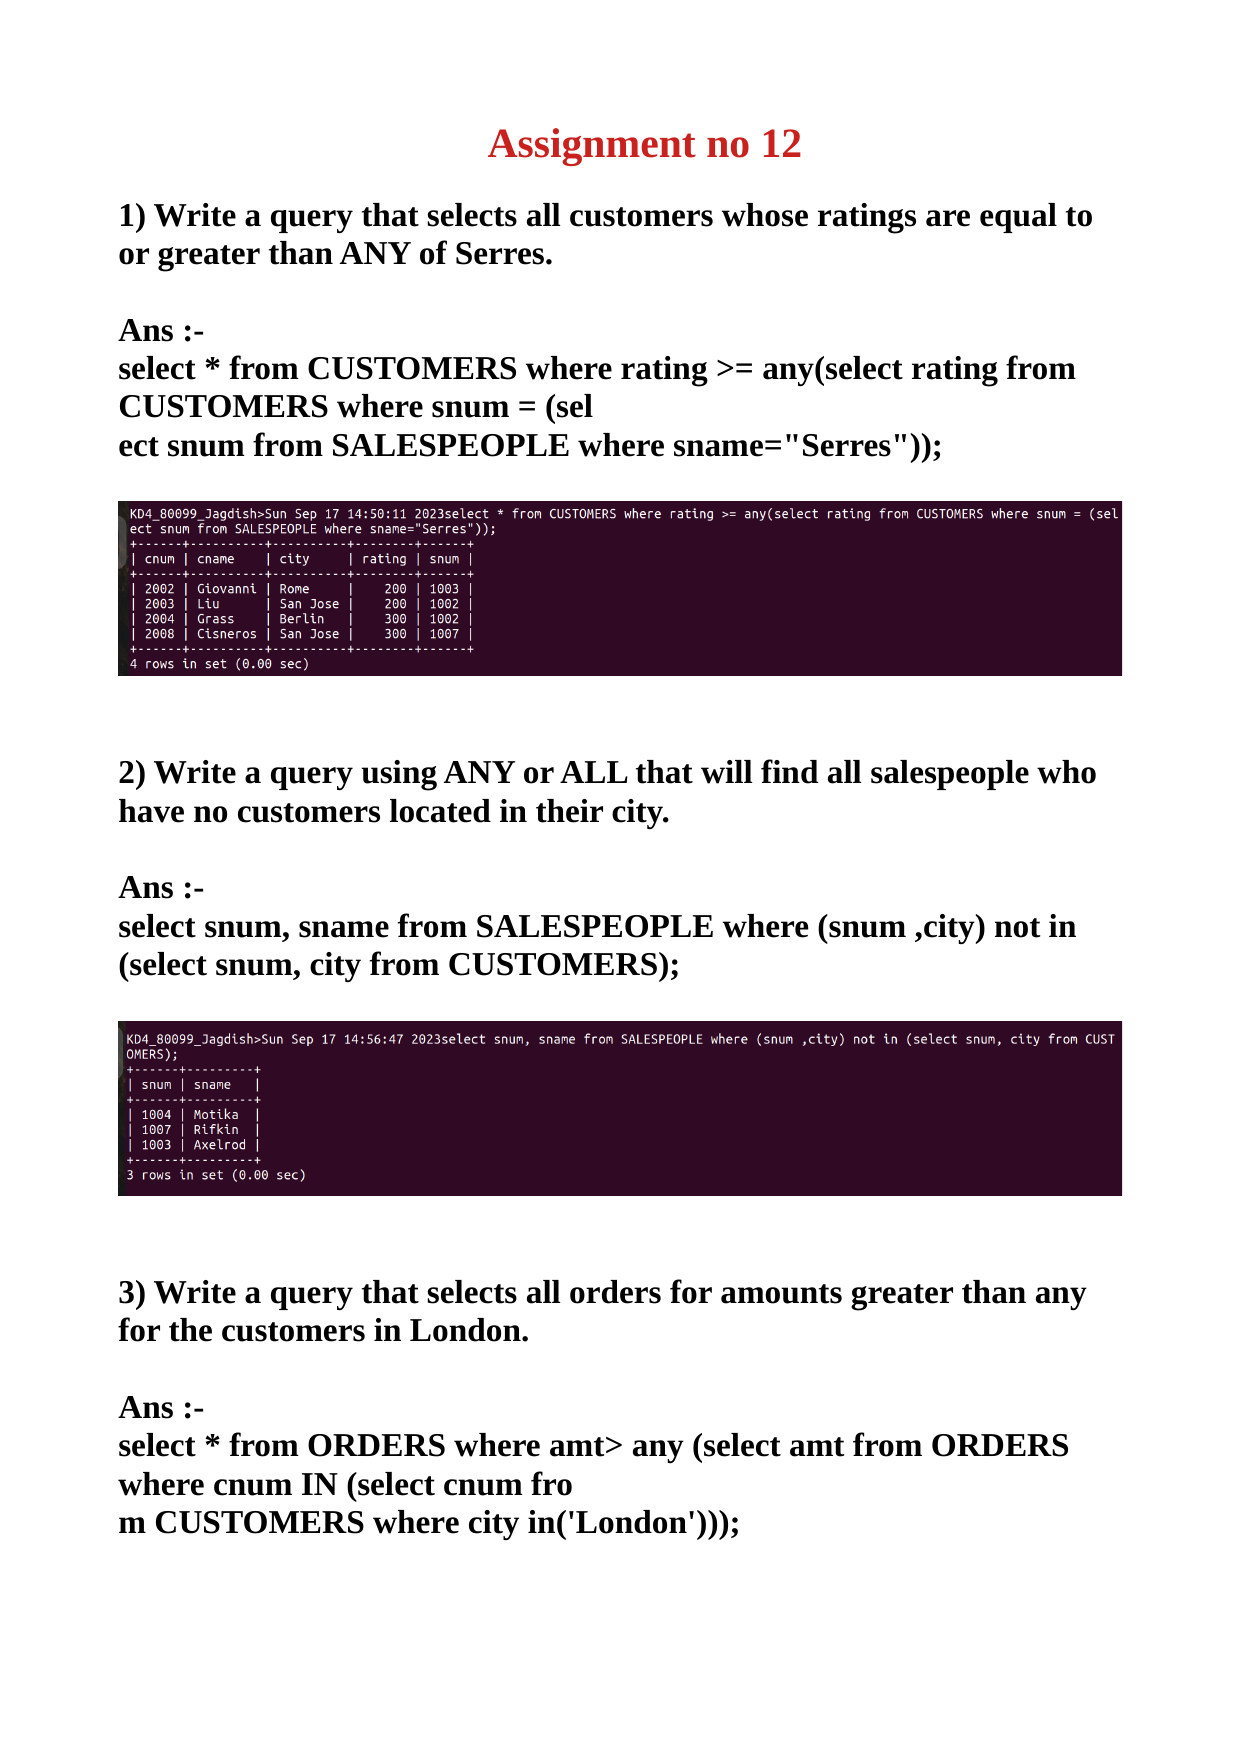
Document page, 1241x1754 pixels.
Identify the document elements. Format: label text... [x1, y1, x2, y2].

text m CUSTOMERS where city in('London'))); [118, 1502, 1122, 1541]
text select snum, sname from SALESPEOPLE where (snum ,city) not in (select snum, city from CUSTOMERS); [118, 906, 1122, 983]
text select * from ORDERS where amt> any (select amt from ORDERS where cnum IN (select cnum fro [118, 1426, 1122, 1502]
picture [118, 501, 1123, 676]
text 2) Write a query using ANY or ALL that will find all salespeople who have no customers located in their city. [118, 753, 1122, 829]
text ect snum from SALESPEOPLE where sname="Serres")); [118, 425, 1122, 463]
text 3) Write a query that selects all orders for amounts greater than any for the customers in London. [118, 1272, 1122, 1349]
text Ans :- [118, 868, 1122, 906]
text Ans :- [118, 1387, 1122, 1426]
text Ans :- [118, 310, 1122, 348]
text select * from CUSTOMERS where rating >= any(select rating from CUSTOMERS where snum = (sel [118, 348, 1122, 425]
picture [118, 1021, 1123, 1196]
text Assignment no 12 [118, 118, 1122, 166]
text 1) Write a query that selects all customers whose ratings are equal to or greater than ANY of Serres. [118, 195, 1122, 271]
